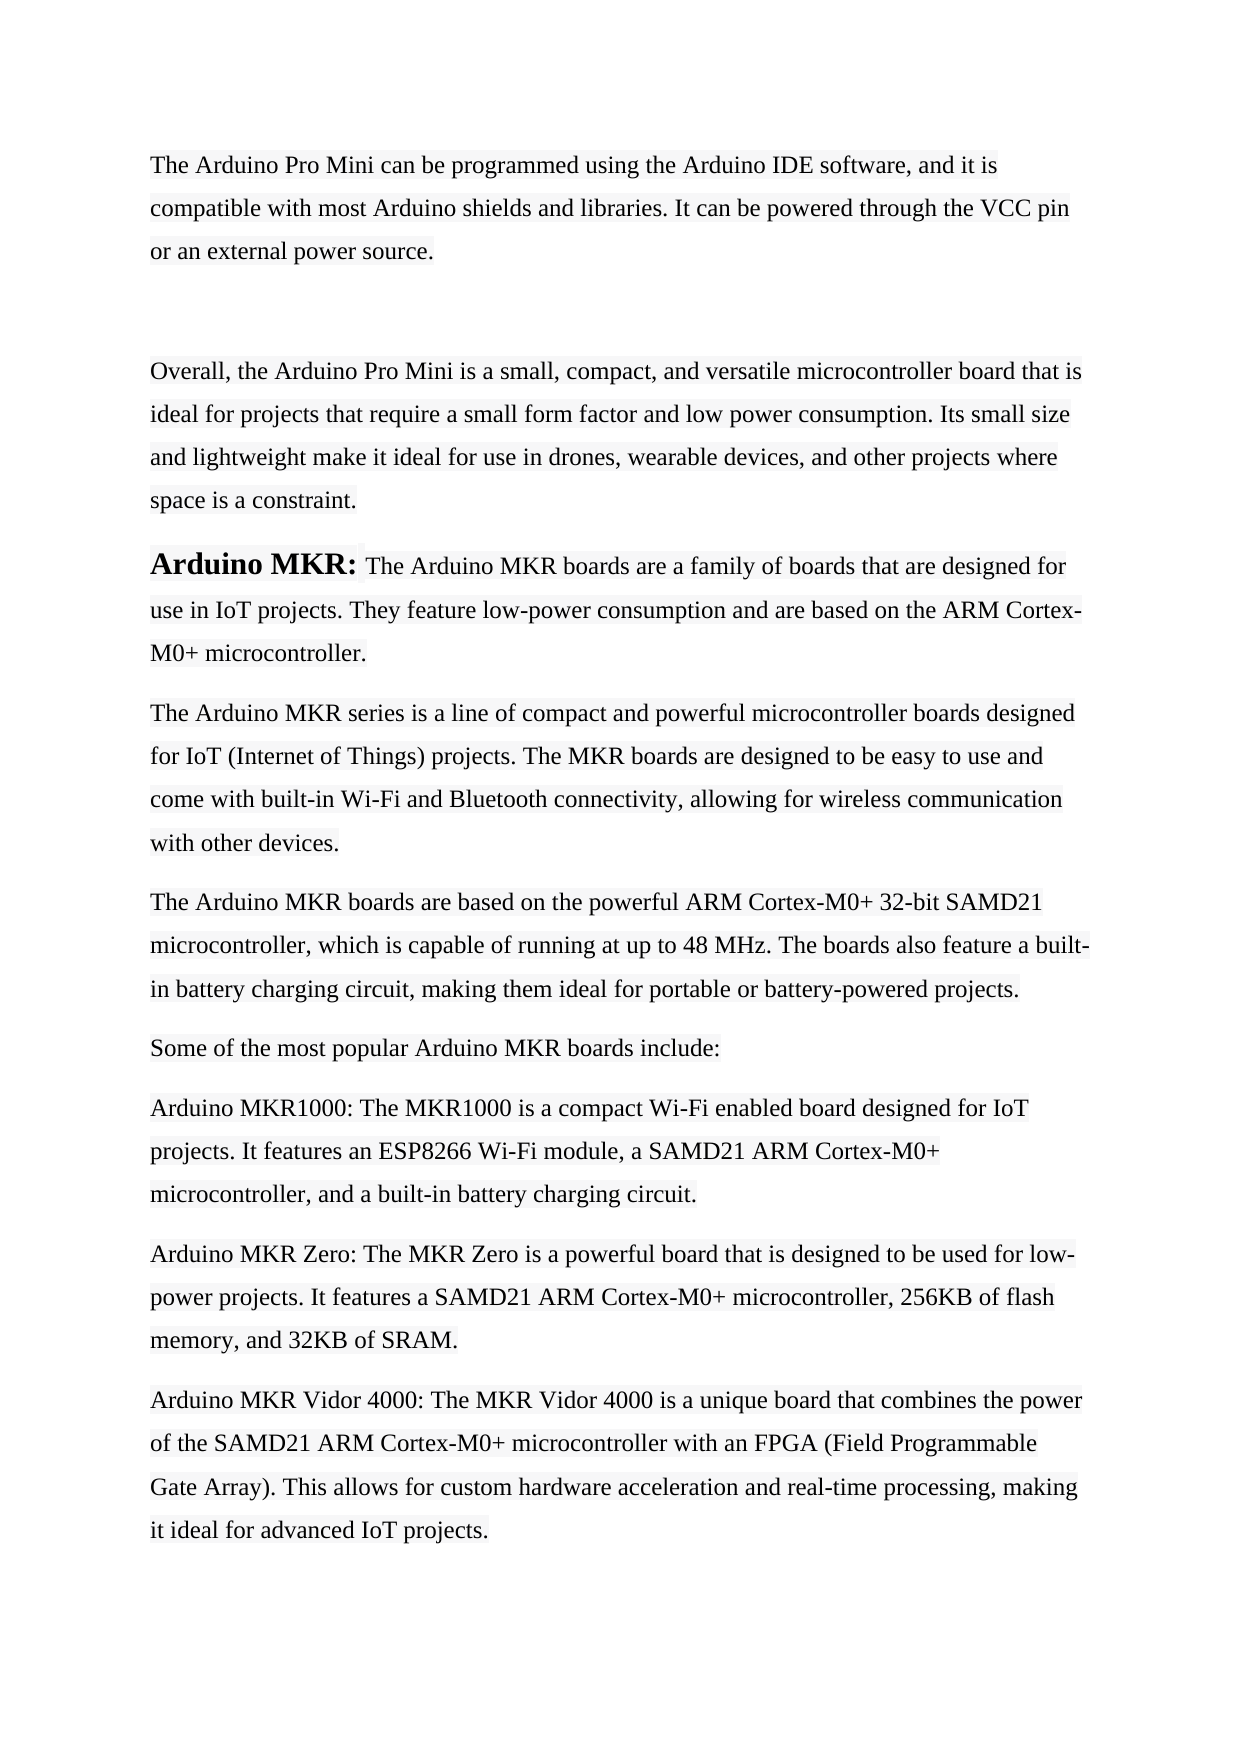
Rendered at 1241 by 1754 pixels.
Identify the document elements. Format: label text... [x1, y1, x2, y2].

text Arduino MKR Vidor 4000: The MKR Vidor 4000 is a unique board that combines the power of the SAMD21 ARM Cortex-M0+ microcontroller with an FPGA (Field Programmable Gate Array). This allows for custom hardware acceleration and real-time processing, making it ideal for advanced IoT projects. [150, 1385, 1090, 1543]
text Arduino MKR1000: The MKR1000 is a compact Wi-Fi enabled board designed for IoT projects. It features an ESP8266 Wi-Fi module, a SAMD21 ARM Cortex-M0+ microcontroller, and a built-in battery charging circuit. [150, 1093, 1090, 1208]
text Arduino MKR Zero: The MKR Zero is a powerful board that is designed to be used for low-power projects. It features a SAMD21 ARM Cortex-M0+ microcontroller, 256KB of flash memory, and 32KB of SRAM. [150, 1239, 1090, 1354]
text The Arduino Pro Mini can be programmed using the Arduino IDE software, and it is compatible with most Arduino shields and libraries. It can be powered through the VCC pin or an external power source. [150, 150, 1090, 265]
text Arduino MKR: The Arduino MKR boards are a family of boards that are designed for use in IoT projects. They feature low-power consumption and are based on the ARM Cortex-M0+ microcontroller. [150, 545, 1090, 667]
text The Arduino MKR series is a line of compact and powerful microcontroller boards designed for IoT (Internet of Things) projects. The MKR boards are designed to be easy to use and come with built-in Wi-Fi and Bluetooth connectivity, allowing for wireless communication with other devices. [150, 698, 1090, 856]
text The Arduino MKR boards are based on the powerful ARM Cortex-M0+ 32-bit SAMD21 microcontroller, which is capable of running at up to 48 MHz. The boards also feature a built-in battery charging circuit, making them ideal for portable or battery-powered projects. [150, 887, 1090, 1002]
text Overall, the Arduino Pro Mini is a small, compact, and versatile microcontroller board that is ideal for projects that require a small form factor and low power consumption. Its small size and lightweight make it ideal for use in drones, wearable devices, and other projects where space is a constraint. [150, 356, 1090, 514]
text Some of the most popular Arduino MKR boards include: [150, 1033, 1090, 1062]
